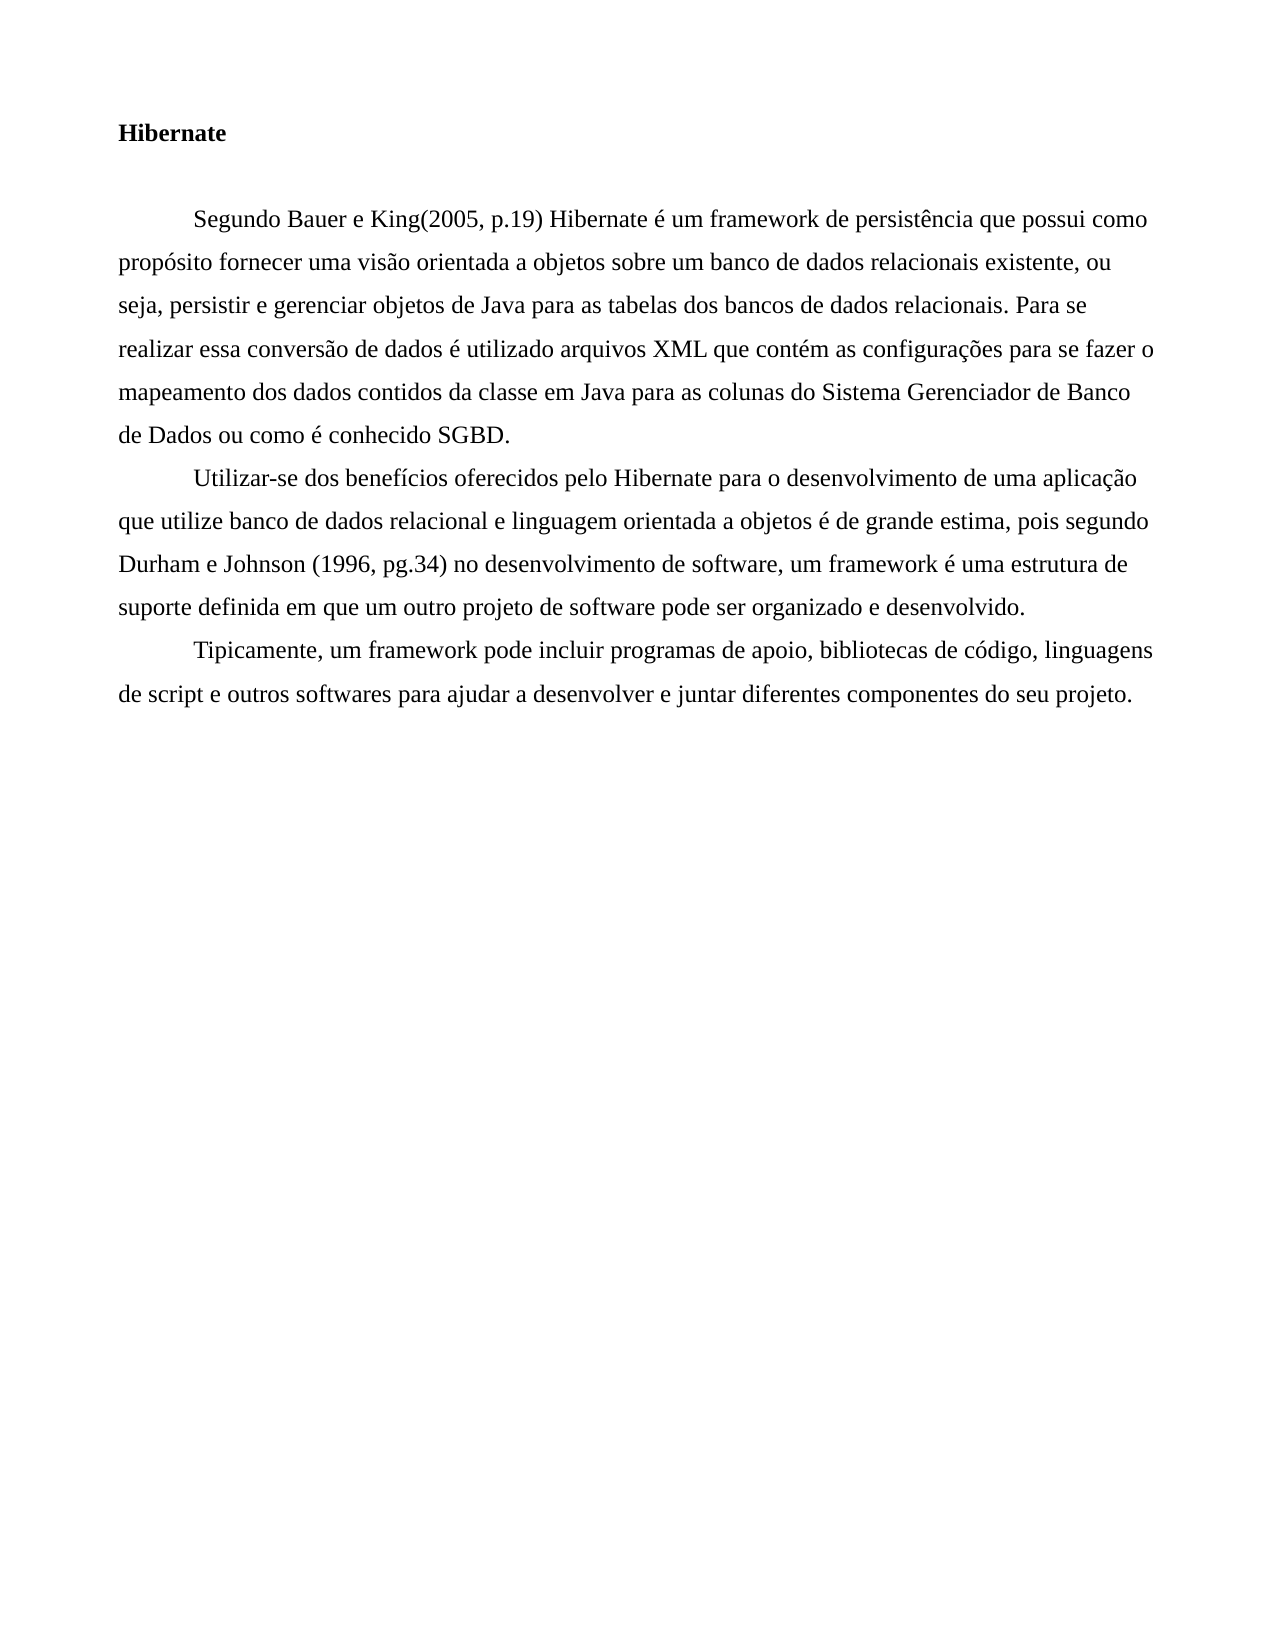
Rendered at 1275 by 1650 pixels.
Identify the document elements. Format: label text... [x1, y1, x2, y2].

text Tipicamente, um framework pode incluir programas de apoio, bibliotecas de código, linguagens de script e outros softwares para ajudar a desenvolver e juntar diferentes componentes do seu projeto. [118, 636, 1157, 707]
text Utilizar-se dos benefícios oferecidos pelo Hibernate para o desenvolvimento de uma aplicação que utilize banco de dados relacional e linguagem orientada a objetos é de grande estima, pois segundo Durham e Johnson (1996, pg.34) no desenvolvimento de software, um framework é uma estrutura de suporte definida em que um outro projeto de software pode ser organizado e desenvolvido. [118, 463, 1157, 621]
text Segundo Bauer e King(2005, p.19) Hibernate é um framework de persistência que possui como propósito fornecer uma visão orientada a objetos sobre um banco de dados relacionais existente, ou seja, persistir e gerenciar objetos de Java para as tabelas dos bancos de dados relacionais. Para se realizar essa conversão de dados é utilizado arquivos XML que contém as configurações para se fazer o mapeamento dos dados contidos da classe em Java para as colunas do Sistema Gerenciador de Banco de Dados ou como é conhecido SGBD. [118, 204, 1157, 449]
text Hibernate [118, 118, 1157, 147]
